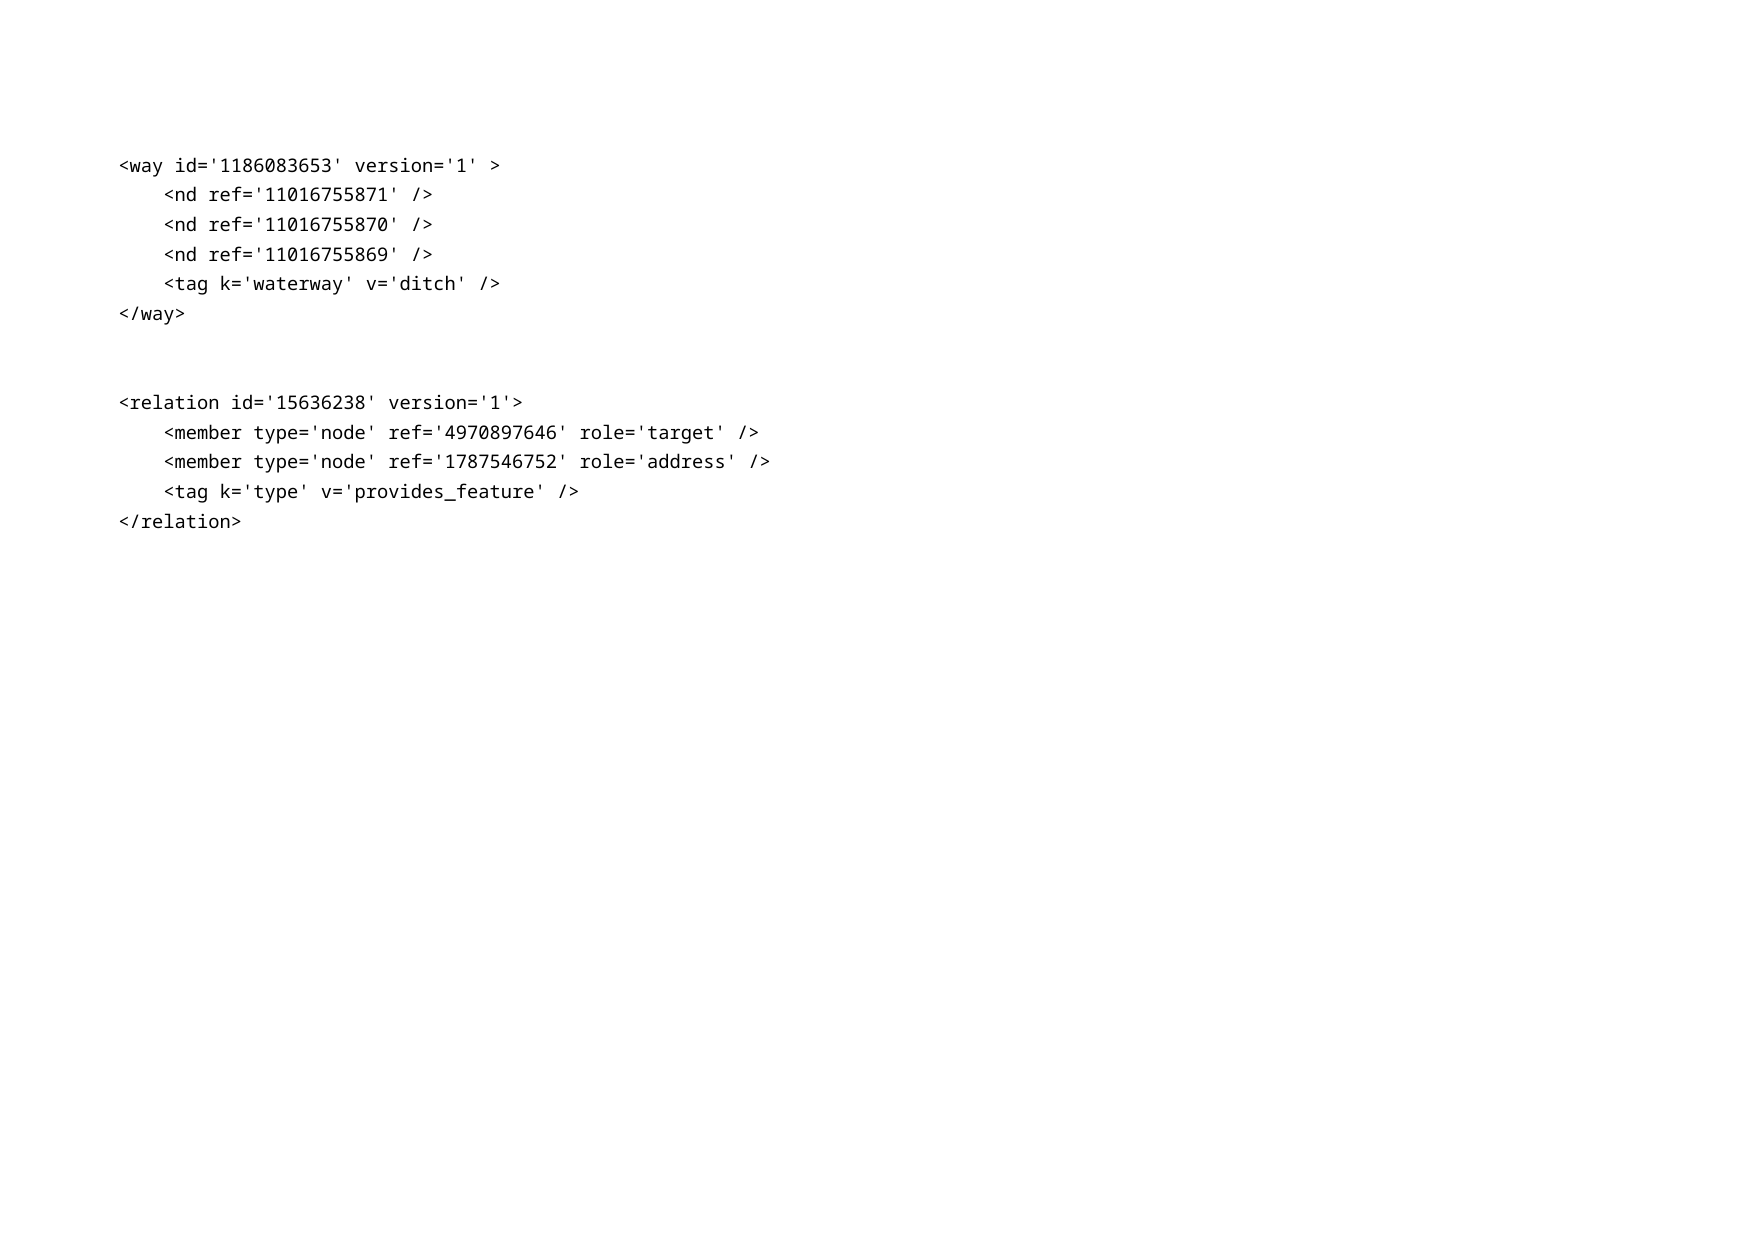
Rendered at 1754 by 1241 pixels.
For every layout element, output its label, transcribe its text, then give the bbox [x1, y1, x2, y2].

text <nd ref='11016755870' /> [118, 207, 1636, 237]
text <nd ref='11016755869' /> [118, 237, 1636, 267]
text <member type='node' ref='4970897646' role='target' /> [118, 415, 1636, 445]
text <member type='node' ref='1787546752' role='address' /> [118, 445, 1636, 474]
text </way> [118, 296, 1636, 326]
text <relation id='15636238' version='1'> [118, 385, 1636, 415]
text <tag k='type' v='provides_feature' /> [118, 474, 1636, 504]
text <tag k='waterway' v='ditch' /> [118, 267, 1636, 296]
text </relation> [118, 504, 1636, 534]
text <way id='1186083653' version='1' > [118, 148, 1636, 177]
text <nd ref='11016755871' /> [118, 177, 1636, 207]
